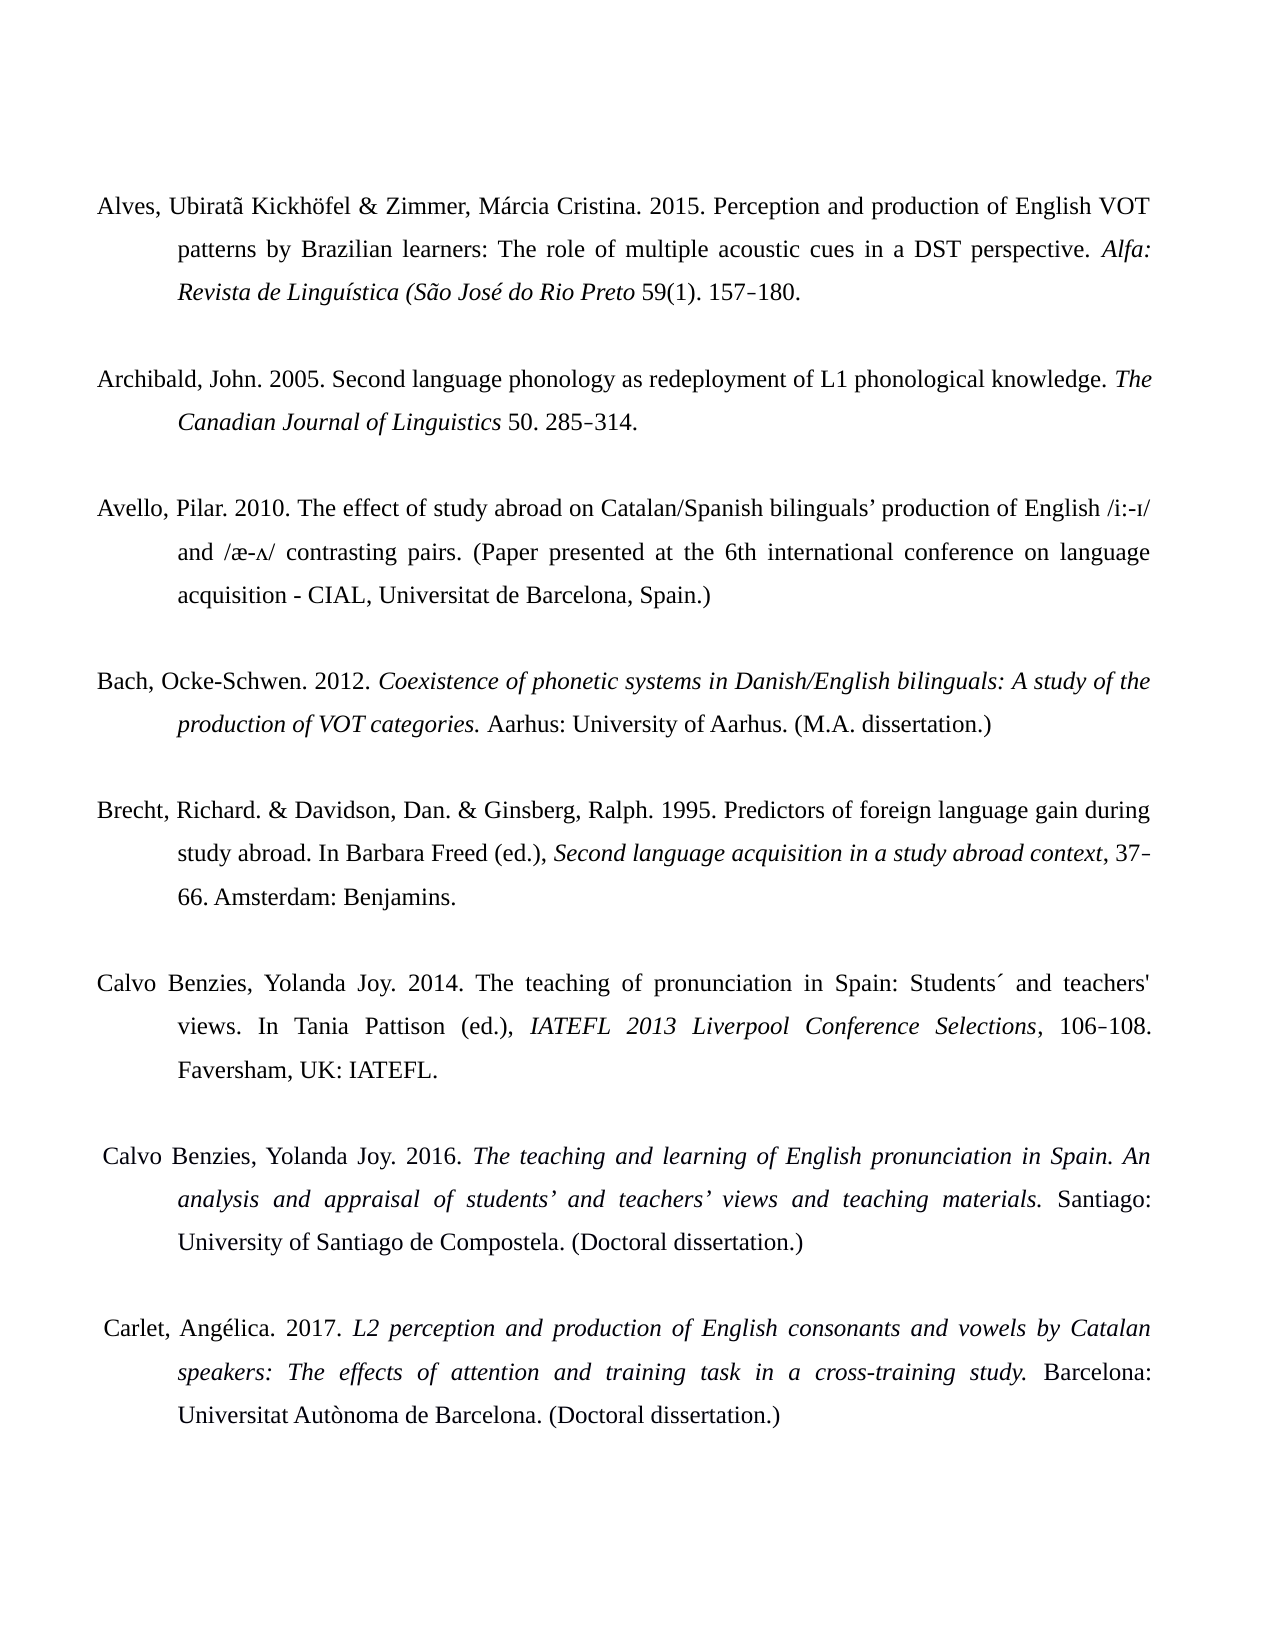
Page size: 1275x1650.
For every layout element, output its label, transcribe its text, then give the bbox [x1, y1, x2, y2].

text Alves, Ubiratã Kickhöfel & Zimmer, Márcia Cristina. 2015. Perception and production of English VOT patterns by Brazilian learners: The role of multiple acoustic cues in a DST perspective. Alfa: Revista de Linguística (São José do Rio Preto 59(1). 157–180. [97, 191, 1152, 306]
text Calvo Benzies, Yolanda Joy. 2014. The teaching of pronunciation in Spain: Students´ and teachers' views. In Tania Pattison (ed.), IATEFL 2013 Liverpool Conference Selections, 106–108. Faversham, UK: IATEFL. [97, 968, 1152, 1083]
text Avello, Pilar. 2010. The effect of study abroad on Catalan/Spanish bilinguals’ production of English /i:-ɪ/ and /æ-ʌ/ contrasting pairs. (Paper presented at the 6th international conference on language acquisition - CIAL, Universitat de Barcelona, Spain.) [97, 493, 1152, 608]
text Calvo Benzies, Yolanda Joy. 2016. The teaching and learning of English pronunciation in Spain. An analysis and appraisal of students’ and teachers’ views and teaching materials. Santiago: University of Santiago de Compostela. (Doctoral dissertation.) [102, 1141, 1152, 1256]
text Carlet, Angélica. 2017. L2 perception and production of English consonants and vowels by Catalan speakers: The effects of attention and training task in a cross-training study. Barcelona: Universitat Autònoma de Barcelona. (Doctoral dissertation.) [103, 1313, 1152, 1428]
text Bach, Ocke-Schwen. 2012. Coexistence of phonetic systems in Danish/English bilinguals: A study of the production of VOT categories. Aarhus: University of Aarhus. (M.A. dissertation.) [97, 666, 1152, 738]
text Brecht, Richard. & Davidson, Dan. & Ginsberg, Ralph. 1995. Predictors of foreign language gain during study abroad. In Barbara Freed (ed.), Second language acquisition in a study abroad context, 37–66. Amsterdam: Benjamins. [97, 795, 1152, 911]
text Archibald, John. 2005. Second language phonology as redeployment of L1 phonological knowledge. The Canadian Journal of Linguistics 50. 285–314. [97, 364, 1152, 436]
